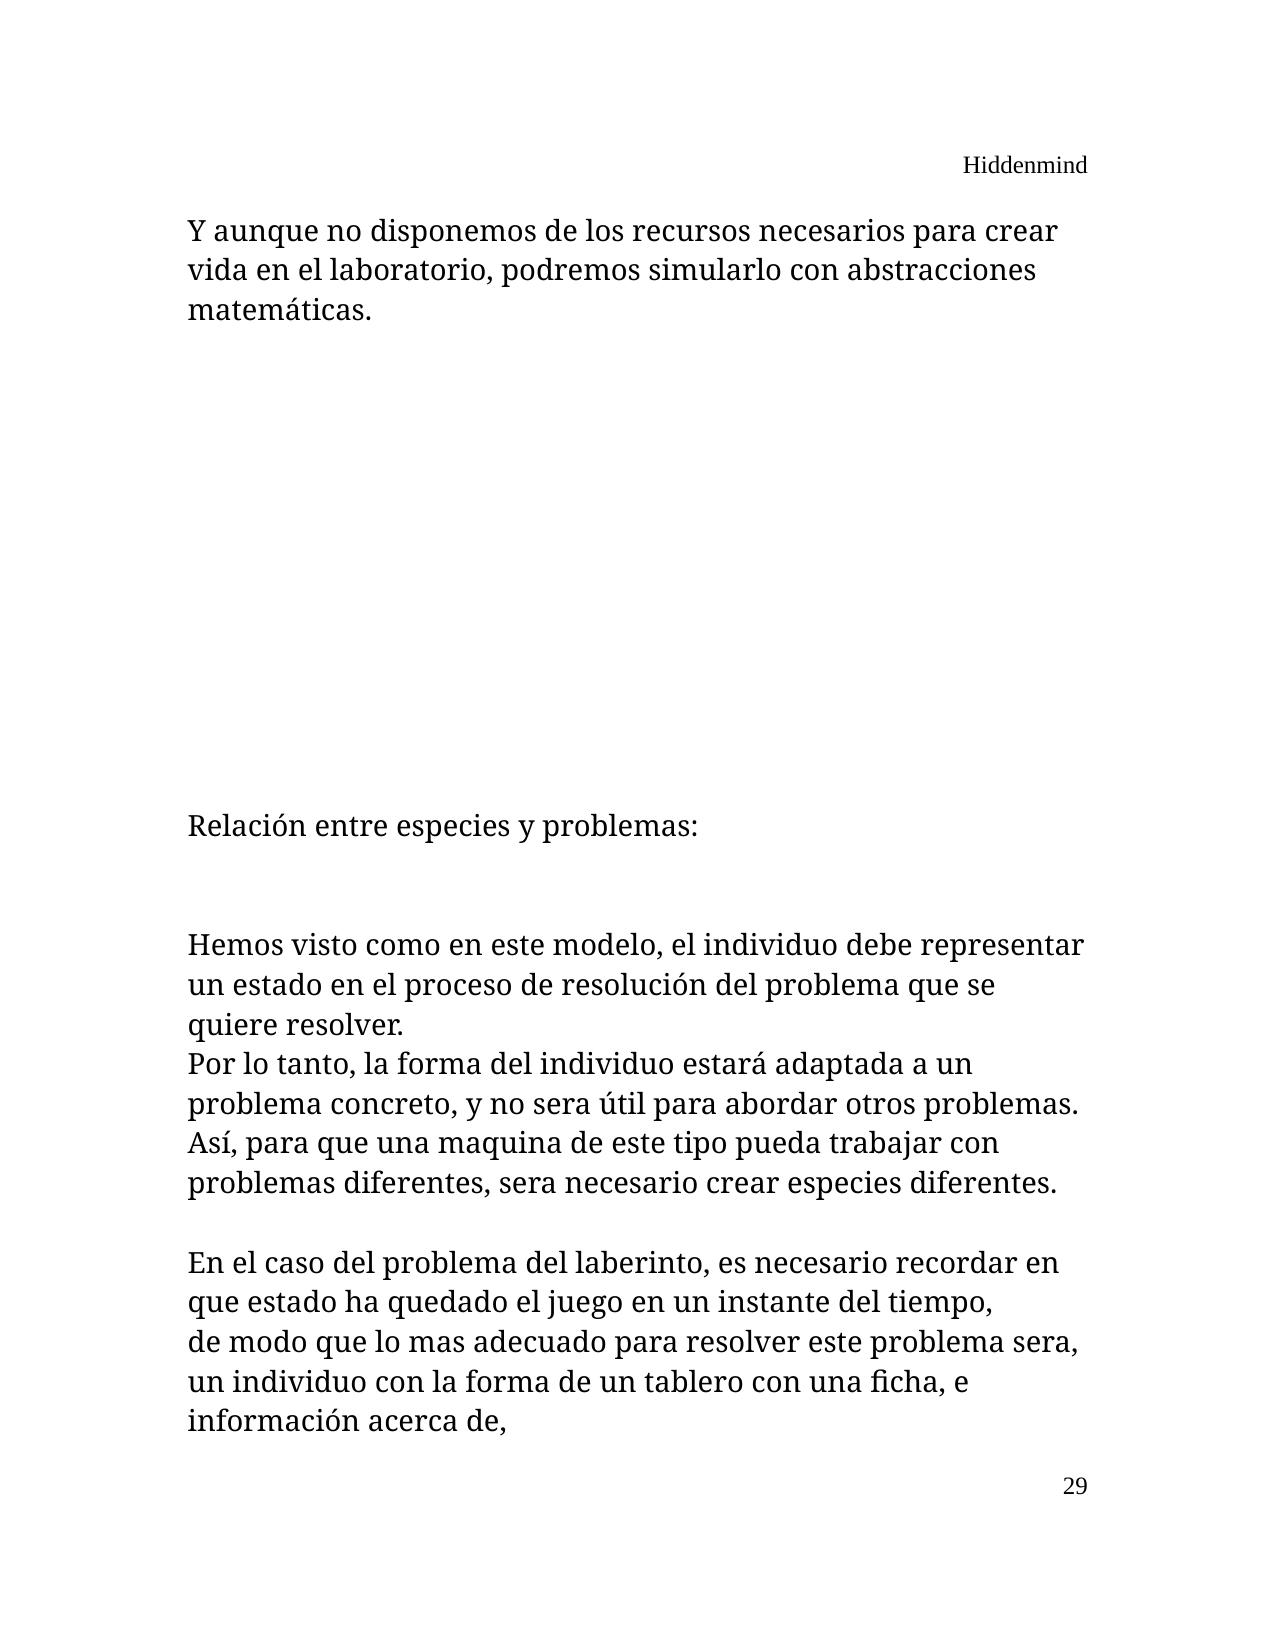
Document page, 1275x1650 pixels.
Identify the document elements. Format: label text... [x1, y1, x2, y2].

text En el caso del problema del laberinto, es necesario recordar en que estado ha quedado el juego en un instante del tiempo, [187, 1242, 1087, 1321]
text Hemos visto como en este modelo, el individuo debe representar un estado en el proceso de resolución del problema que se quiere resolver. [187, 924, 1087, 1043]
text Así, para que una maquina de este tipo pueda trabajar con problemas diferentes, sera necesario crear especies diferentes. [187, 1123, 1087, 1202]
text Y aunque no disponemos de los recursos necesarios para crear vida en el laboratorio, podremos simularlo con abstracciones matemáticas. [187, 210, 1087, 329]
text Relación entre especies y problemas: [187, 805, 1087, 845]
text Por lo tanto, la forma del individuo estará adaptada a un problema concreto, y no sera útil para abordar otros problemas. [187, 1043, 1087, 1123]
text de modo que lo mas adecuado para resolver este problema sera, un individuo con la forma de un tablero con una ficha, e información acerca de, [187, 1321, 1087, 1440]
